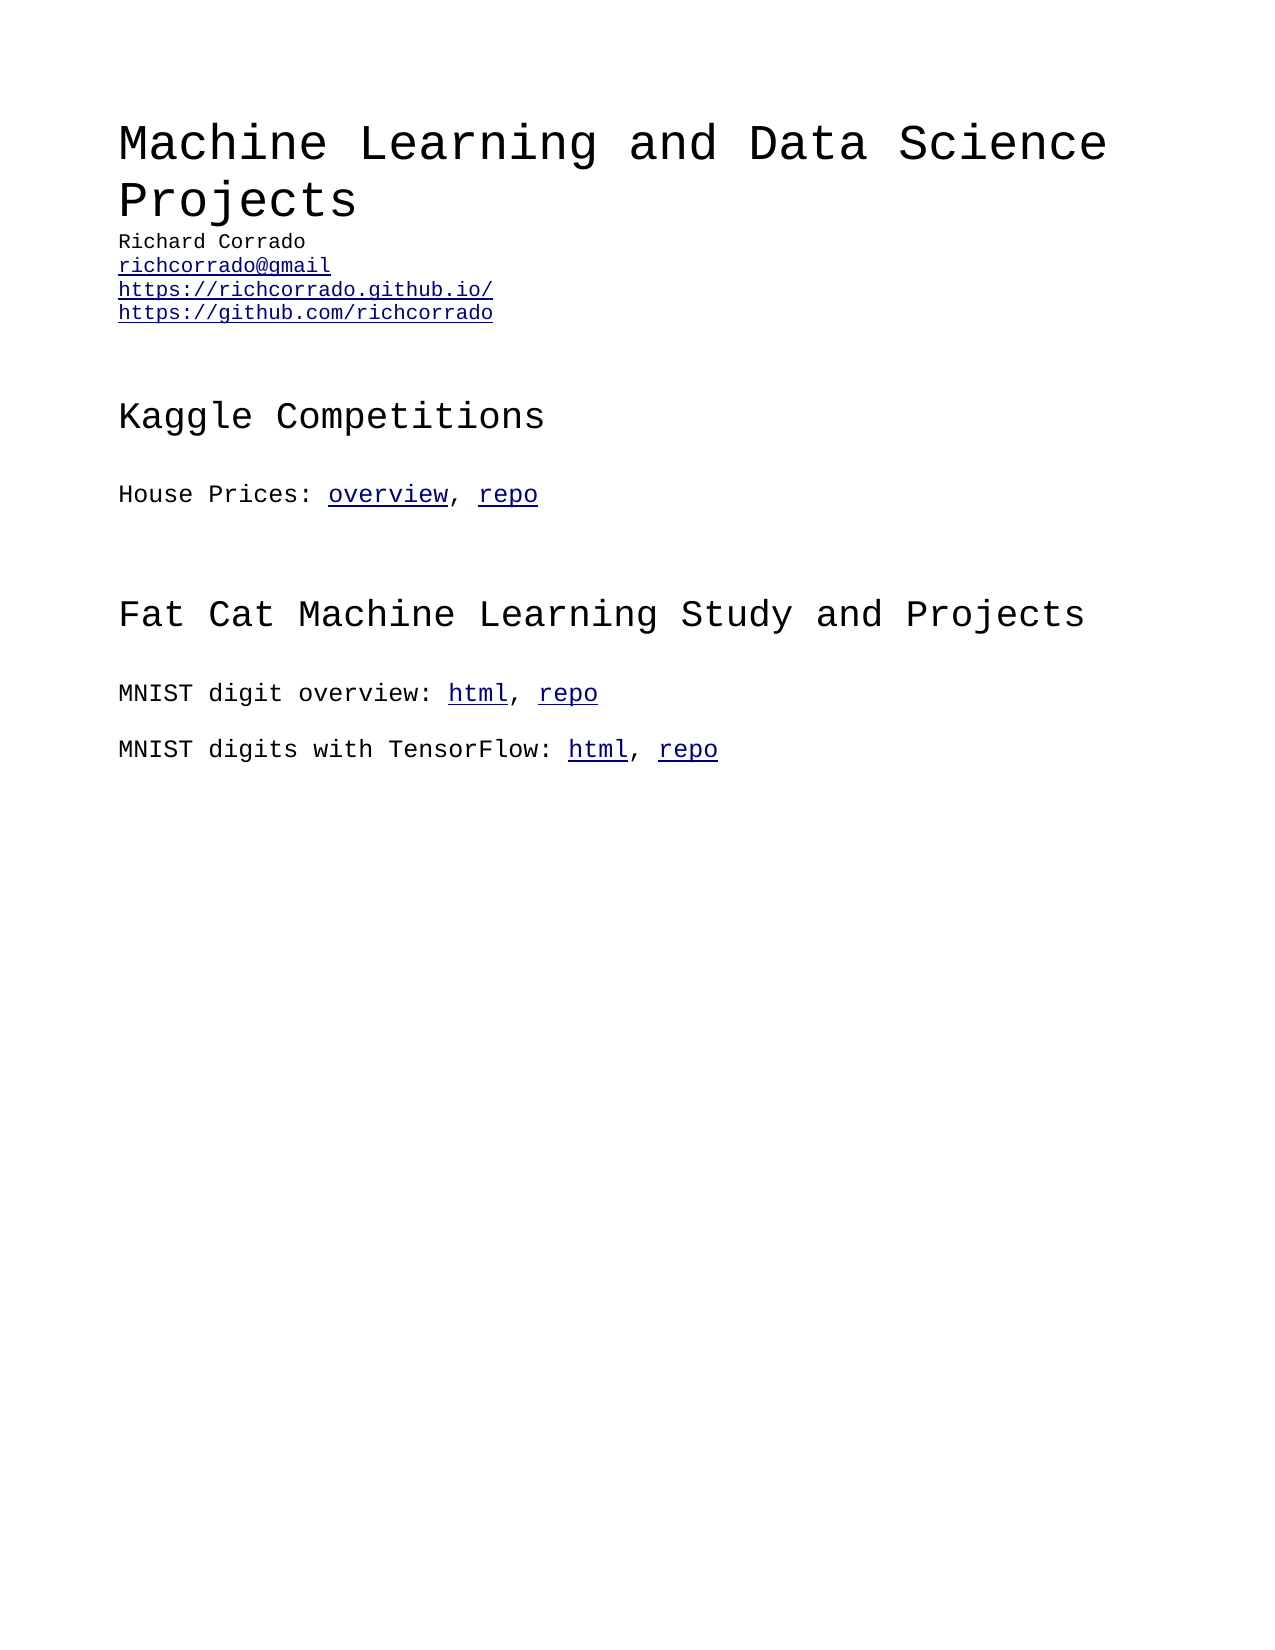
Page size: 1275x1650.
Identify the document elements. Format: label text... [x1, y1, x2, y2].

text Fat Cat Machine Learning Study and Projects [118, 595, 1157, 638]
text MNIST digits with TensorFlow: html, repo [118, 737, 1157, 765]
text MNIST digit overview: html, repo [118, 680, 1157, 709]
text https://github.com/richcorrado [118, 302, 1157, 326]
text Kaggle Competitions [118, 397, 1157, 439]
text Machine Learning and Data Science Projects [118, 118, 1157, 231]
text Richard Corrado [118, 231, 1157, 255]
text richcorrado@gmail [118, 255, 1157, 279]
text https://richcorrado.github.io/ [118, 279, 1157, 302]
text House Prices: overview, repo [118, 482, 1157, 510]
